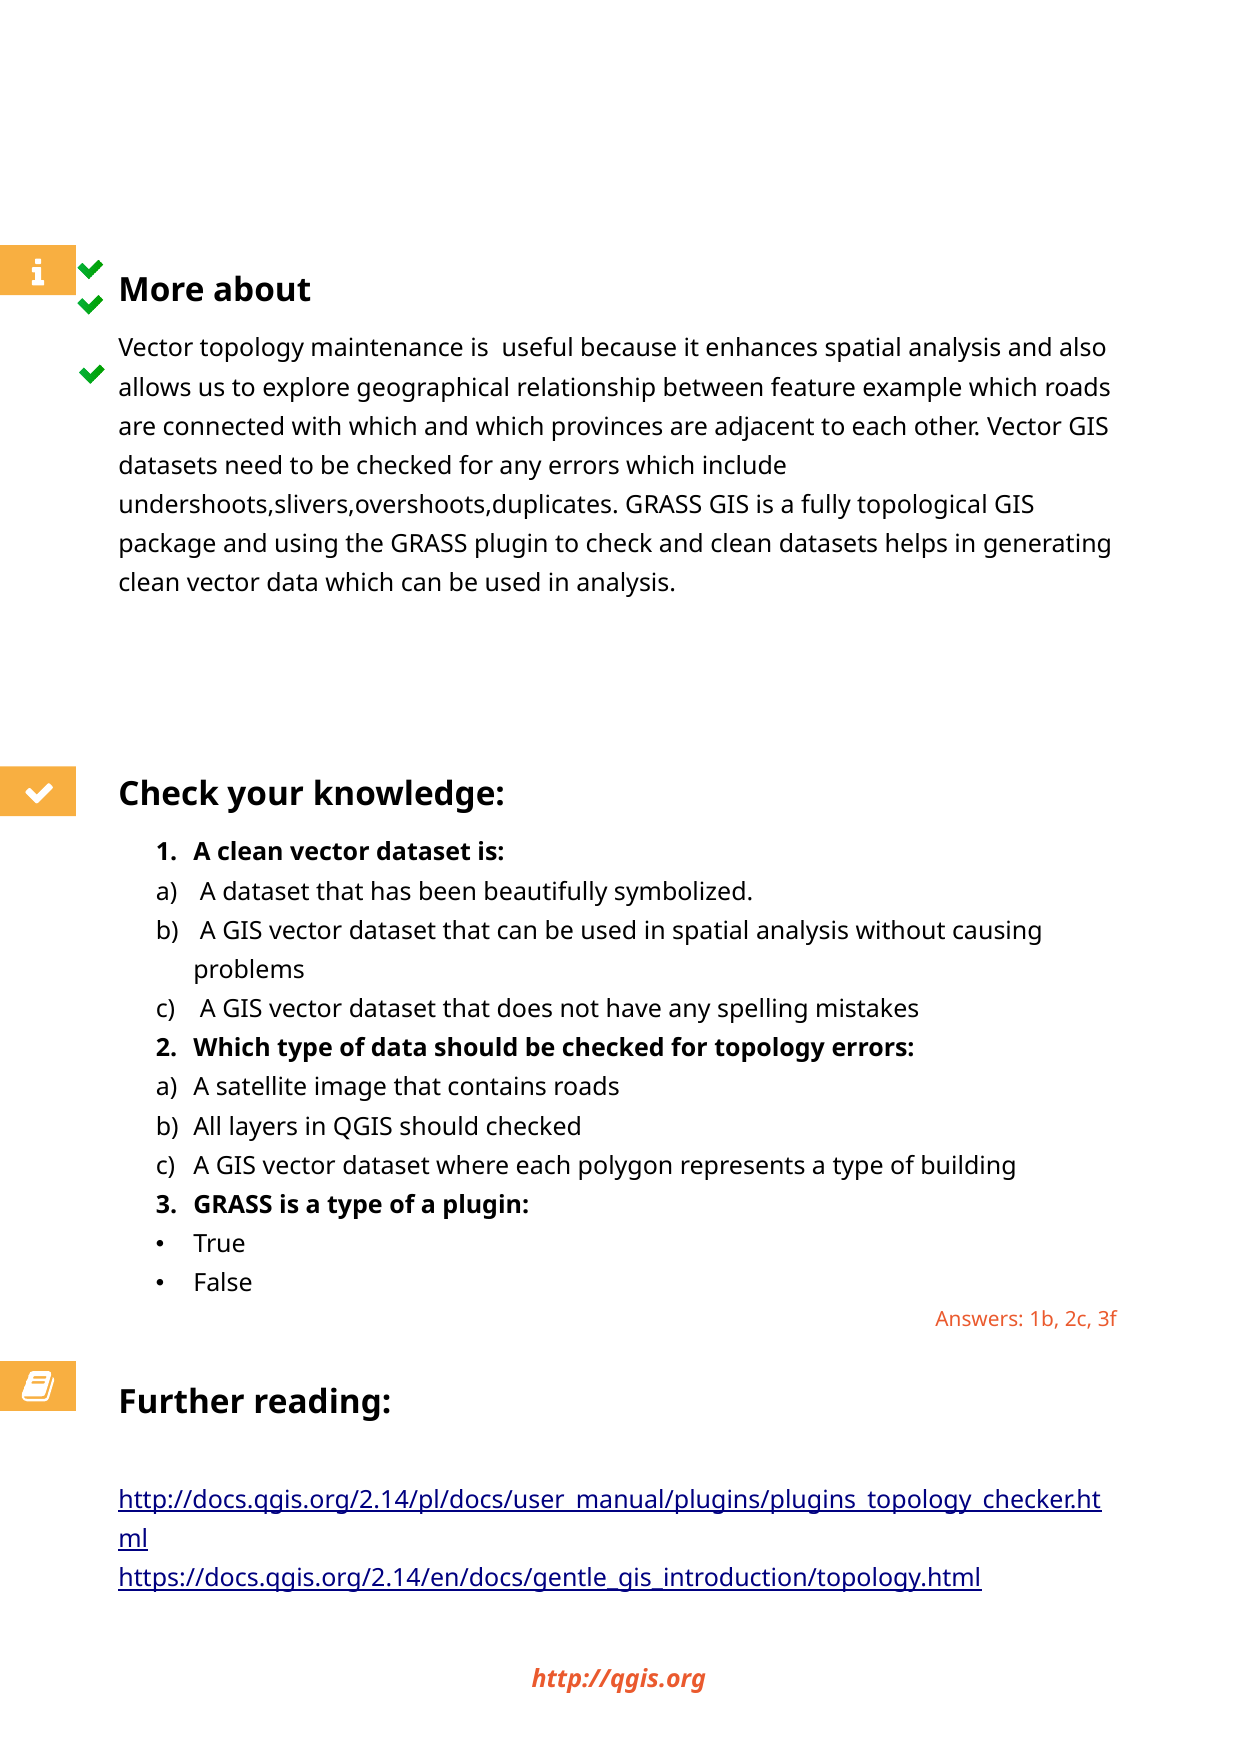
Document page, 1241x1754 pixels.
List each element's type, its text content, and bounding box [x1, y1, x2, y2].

subtitle Check your knowledge: [118, 770, 1122, 816]
list A GIS vector dataset that does not have any spelling mistakes [156, 991, 1122, 1025]
list GRASS is a type of a plugin: [156, 1187, 1122, 1221]
list A satellite image that contains roads [156, 1069, 1122, 1103]
text Vector topology maintenance is useful because it enhances spatial analysis and also allows us to explore geographical relationship between feature example which roads are connected with which and which provinces are adjacent to each other. Vector GIS datasets need to be checked for any errors which include undershoots,slivers,overshoots,duplicates. GRASS GIS is a fully topological GIS package and using the GRASS plugin to check and clean datasets helps in generating clean vector data which can be used in analysis. [118, 330, 1122, 599]
text https://docs.qgis.org/2.14/en/docs/gentle_gis_introduction/topology.html [118, 1560, 1122, 1594]
text http://docs.qgis.org/2.14/pl/docs/user_manual/plugins/plugins_topology_checker.html [118, 1442, 1122, 1555]
list All layers in QGIS should checked [156, 1108, 1122, 1142]
list A dataset that has been beautifully symbolized. [156, 873, 1122, 907]
subtitle Further reading: [118, 1378, 1122, 1424]
list True [156, 1226, 1122, 1260]
text Answers: 1b, 2c, 3f [118, 1304, 1122, 1332]
subtitle More about [118, 266, 1122, 312]
list A clean vector dataset is: [156, 834, 1122, 868]
list Which type of data should be checked for topology errors: [156, 1030, 1122, 1064]
list A GIS vector dataset that can be used in spatial analysis without causing problems [156, 912, 1122, 986]
list A GIS vector dataset where each polygon represents a type of building [156, 1147, 1122, 1181]
list False [156, 1265, 1122, 1299]
